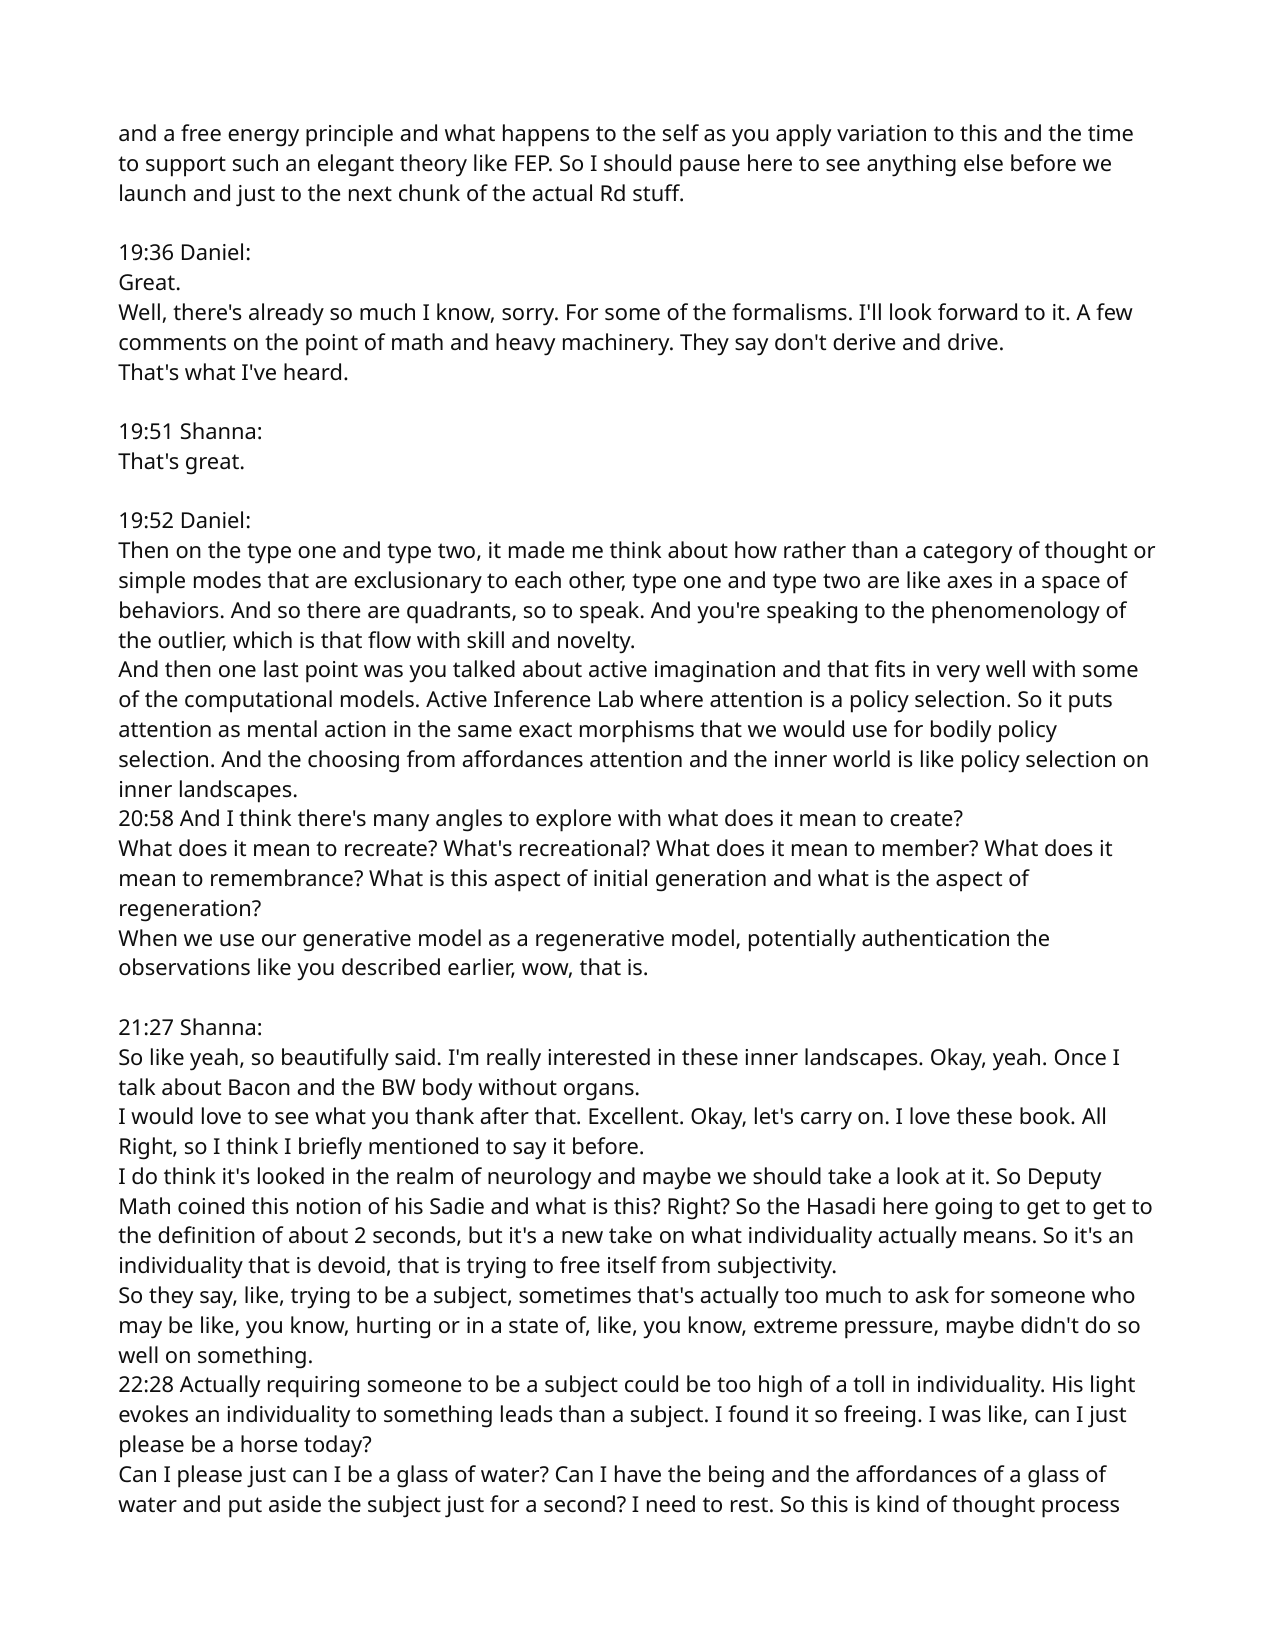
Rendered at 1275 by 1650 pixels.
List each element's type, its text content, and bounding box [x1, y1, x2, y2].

text 19:51 Shanna: [118, 416, 1157, 446]
text That's what I've heard. [118, 356, 1157, 386]
text I do think it's looked in the realm of neurology and maybe we should take a look at it. So Deputy Math coined this notion of his Sadie and what is this? Right? So the Hasadi here going to get to get to the definition of about 2 seconds, but it's a new take on what individuality actually means. So it's an individuality that is devoid, that is trying to free itself from subjectivity. [118, 1161, 1157, 1280]
text Well, there's already so much I know, sorry. For some of the formalisms. I'll look forward to it. A few comments on the point of math and heavy machinery. They say don't derive and drive. [118, 297, 1157, 356]
text So they say, like, trying to be a subject, sometimes that's actually too much to ask for someone who may be like, you know, hurting or in a state of, like, you know, extreme pressure, maybe didn't do so well on something. [118, 1280, 1157, 1369]
text 19:36 Daniel: [118, 237, 1157, 267]
text 22:28 Actually requiring someone to be a subject could be too high of a toll in individuality. His light evokes an individuality to something leads than a subject. I found it so freeing. I was like, can I just please be a horse today? [118, 1369, 1157, 1459]
text That's great. [118, 446, 1157, 476]
text 21:27 Shanna: [118, 1012, 1157, 1042]
text 20:58 And I think there's many angles to explore with what does it mean to create? [118, 803, 1157, 833]
text Great. [118, 267, 1157, 297]
text 19:52 Daniel: [118, 505, 1157, 535]
text Can I please just can I be a glass of water? Can I have the being and the affordances of a glass of water and put aside the subject just for a second? I need to rest. So this is kind of thought process [118, 1459, 1157, 1518]
text and a free energy principle and what happens to the self as you apply variation to this and the time to support such an elegant theory like FEP. So I should pause here to see anything else before we launch and just to the next chunk of the actual Rd stuff. [118, 118, 1157, 207]
text Then on the type one and type two, it made me think about how rather than a category of thought or simple modes that are exclusionary to each other, type one and type two are like axes in a space of behaviors. And so there are quadrants, so to speak. And you're speaking to the phenomenology of the outlier, which is that flow with skill and novelty. [118, 535, 1157, 654]
text I would love to see what you thank after that. Excellent. Okay, let's carry on. I love these book. All Right, so I think I briefly mentioned to say it before. [118, 1101, 1157, 1161]
text And then one last point was you talked about active imagination and that fits in very well with some of the computational models. Active Inference Lab where attention is a policy selection. So it puts attention as mental action in the same exact morphisms that we would use for bodily policy selection. And the choosing from affordances attention and the inner world is like policy selection on inner landscapes. [118, 654, 1157, 803]
text So like yeah, so beautifully said. I'm really interested in these inner landscapes. Okay, yeah. Once I talk about Bacon and the BW body without organs. [118, 1042, 1157, 1101]
text What does it mean to recreate? What's recreational? What does it mean to member? What does it mean to remembrance? What is this aspect of initial generation and what is the aspect of regeneration? [118, 833, 1157, 922]
text When we use our generative model as a regenerative model, potentially authentication the observations like you described earlier, wow, that is. [118, 922, 1157, 982]
